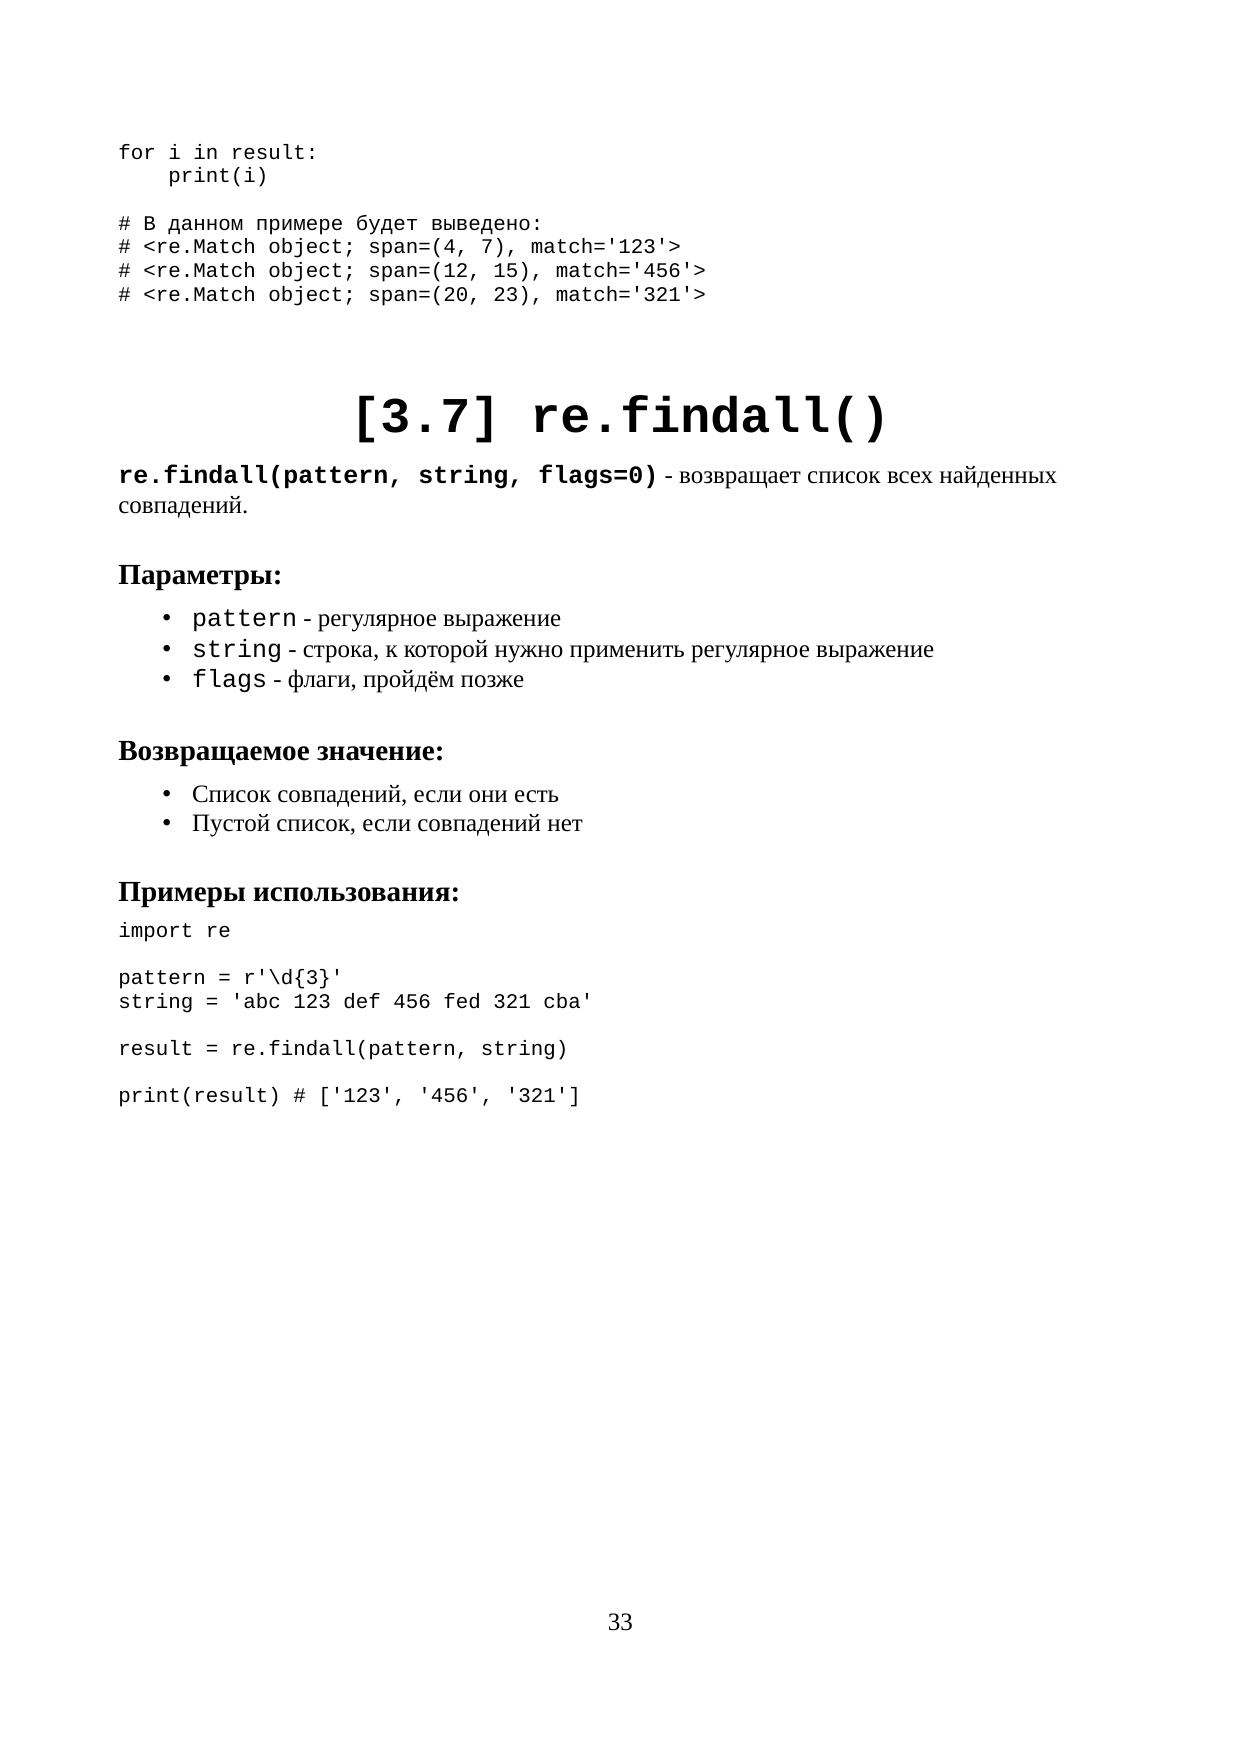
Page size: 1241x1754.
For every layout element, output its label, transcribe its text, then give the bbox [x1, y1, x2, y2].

text string = 'abc 123 def 456 fed 321 cba' [118, 991, 1122, 1014]
subtitle Примеры использования: [118, 874, 1122, 907]
list flags - флаги, пройдём позже [162, 664, 1122, 695]
text # <re.Match object; span=(4, 7), match='123'> [118, 236, 1122, 260]
list string - строка, к которой нужно применить регулярное выражение [162, 634, 1122, 664]
text # <re.Match object; span=(12, 15), match='456'> [118, 260, 1122, 284]
list pattern - регулярное выражение [162, 603, 1122, 634]
subtitle Параметры: [118, 557, 1122, 590]
text import re [118, 920, 1122, 943]
text pattern = r'\d{3}' [118, 967, 1122, 991]
list Список совпадений, если они есть [162, 779, 1122, 808]
text print(i) [118, 165, 1122, 189]
text result = re.findall(pattern, string) [118, 1038, 1122, 1062]
text # <re.Match object; span=(20, 23), match='321'> [118, 284, 1122, 307]
text re.findall(pattern, string, flags=0) - возвращает список всех найденных совпадений. [118, 460, 1122, 519]
text for i in result: [118, 142, 1122, 165]
subtitle [3.7] re.findall() [118, 391, 1122, 447]
list Пустой список, если совпадений нет [162, 808, 1122, 836]
text # В данном примере будет выведено: [118, 213, 1122, 236]
subtitle Возвращаемое значение: [118, 733, 1122, 766]
text print(result) # ['123', '456', '321'] [118, 1085, 1122, 1109]
